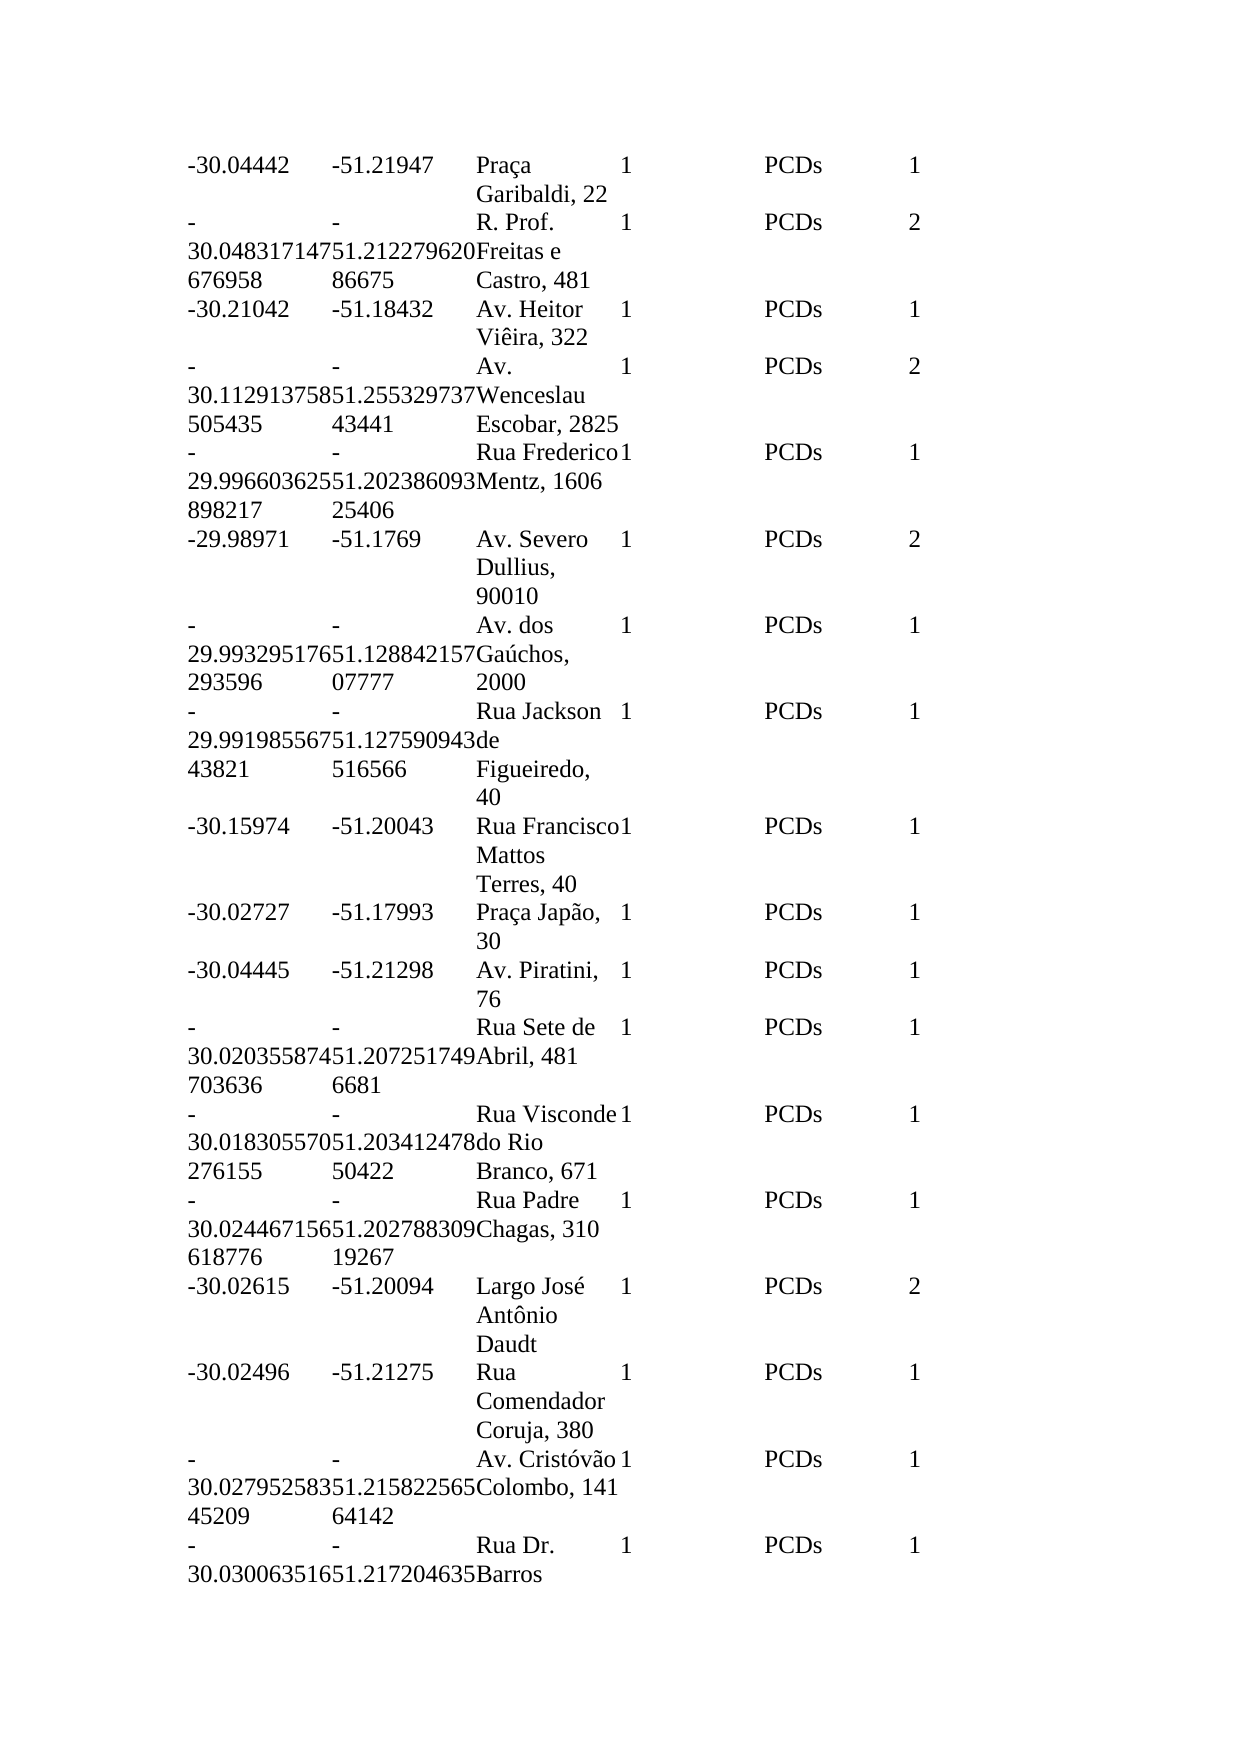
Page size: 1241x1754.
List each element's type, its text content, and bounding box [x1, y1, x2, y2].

table_cell -29.98971 [188, 524, 332, 610]
table_cell -51.127590943516566 [332, 696, 476, 811]
table_cell 1 [908, 1013, 1053, 1099]
table_cell 1 [908, 696, 1053, 811]
table_cell -30.15974 [188, 811, 332, 897]
table_cell 1 [908, 610, 1053, 696]
table_cell Rua Jackson de Figueiredo, 40 [476, 696, 620, 811]
table_cell PCDs [764, 898, 908, 955]
table_cell 1 [620, 610, 764, 696]
table_cell 1 [620, 955, 764, 1012]
table_cell 1 [620, 438, 764, 524]
table_cell PCDs [764, 1358, 908, 1444]
table_cell PCDs [764, 696, 908, 811]
table_cell -51.17993 [332, 898, 476, 955]
table_cell 1 [620, 898, 764, 955]
table_cell Av. Severo Dullius, 90010 [476, 524, 620, 610]
table_cell -30.02727 [188, 898, 332, 955]
table_cell 2 [908, 351, 1053, 437]
table_cell Rua Francisco Mattos Terres, 40 [476, 811, 620, 897]
table_cell 1 [908, 1358, 1053, 1444]
table_cell Rua Sete de Abril, 481 [476, 1013, 620, 1099]
table_cell 2 [908, 208, 1053, 294]
table_cell Rua Dr. Barros [476, 1530, 620, 1587]
table_cell Rua Padre Chagas, 310 [476, 1185, 620, 1271]
table_cell PCDs [764, 610, 908, 696]
table_cell -51.12884215707777 [332, 610, 476, 696]
table_cell Av. dos Gaúchos, 2000 [476, 610, 620, 696]
table_cell -30.02496 [188, 1358, 332, 1444]
table_cell -30.02615 [188, 1271, 332, 1357]
table_cell Praça Garibaldi, 22 [476, 150, 620, 207]
table_cell -29.996603625898217 [188, 438, 332, 524]
table_cell -30.018305570276155 [188, 1099, 332, 1185]
table_cell -30.04442 [188, 150, 332, 207]
table_cell PCDs [764, 1099, 908, 1185]
table_cell Av. Cristóvão Colombo, 141 [476, 1444, 620, 1530]
table_cell -51.217204635 [332, 1530, 476, 1587]
table_cell 1 [620, 1271, 764, 1357]
table_cell -51.25532973743441 [332, 351, 476, 437]
table_cell PCDs [764, 208, 908, 294]
table_cell Rua Frederico Mentz, 1606 [476, 438, 620, 524]
table_cell -51.20043 [332, 811, 476, 897]
table_cell 1 [620, 1444, 764, 1530]
table_cell 1 [908, 1185, 1053, 1271]
table_cell PCDs [764, 1013, 908, 1099]
table_cell -51.20238609325406 [332, 438, 476, 524]
table_cell 1 [620, 811, 764, 897]
table_cell 1 [620, 294, 764, 351]
table_cell -30.048317147676958 [188, 208, 332, 294]
table_cell PCDs [764, 811, 908, 897]
table_cell 1 [908, 955, 1053, 1012]
table_cell -51.18432 [332, 294, 476, 351]
table_cell 1 [908, 150, 1053, 207]
table_cell -30.04445 [188, 955, 332, 1012]
table_cell 1 [620, 524, 764, 610]
table_cell -51.20341247850422 [332, 1099, 476, 1185]
table_cell 1 [620, 1099, 764, 1185]
table_cell 1 [620, 1185, 764, 1271]
table_cell -29.99198556743821 [188, 696, 332, 811]
table_cell PCDs [764, 1271, 908, 1357]
table_cell 1 [908, 898, 1053, 955]
table_cell -29.993295176293596 [188, 610, 332, 696]
table_cell 1 [908, 1444, 1053, 1530]
table_cell -30.112913758505435 [188, 351, 332, 437]
table_cell 1 [908, 438, 1053, 524]
table_cell 1 [620, 208, 764, 294]
table_cell PCDs [764, 1530, 908, 1587]
table_cell 1 [620, 696, 764, 811]
table_cell 1 [908, 1099, 1053, 1185]
table_cell 1 [620, 1530, 764, 1587]
table_cell PCDs [764, 351, 908, 437]
table_cell -51.21227962086675 [332, 208, 476, 294]
table_cell -51.21582256564142 [332, 1444, 476, 1530]
table_cell Rua Comendador Coruja, 380 [476, 1358, 620, 1444]
table_cell R. Prof. Freitas e Castro, 481 [476, 208, 620, 294]
table_cell -51.21947 [332, 150, 476, 207]
table_cell -51.2072517496681 [332, 1013, 476, 1099]
table_cell 1 [908, 294, 1053, 351]
table_cell Av. Wenceslau Escobar, 2825 [476, 351, 620, 437]
table_cell PCDs [764, 294, 908, 351]
table_cell PCDs [764, 524, 908, 610]
table_cell -30.020355874703636 [188, 1013, 332, 1099]
table_cell 1 [620, 1013, 764, 1099]
table_cell 1 [620, 150, 764, 207]
table_cell -30.02795258345209 [188, 1444, 332, 1530]
table_cell Rua Visconde do Rio Branco, 671 [476, 1099, 620, 1185]
table_cell PCDs [764, 150, 908, 207]
table_cell 1 [620, 351, 764, 437]
table_cell 2 [908, 1271, 1053, 1357]
table_cell Praça Japão, 30 [476, 898, 620, 955]
table_cell -51.1769 [332, 524, 476, 610]
table_cell 1 [620, 1358, 764, 1444]
table_cell Largo José Antônio Daudt [476, 1271, 620, 1357]
table_cell Av. Heitor Viêira, 322 [476, 294, 620, 351]
table_cell -51.20094 [332, 1271, 476, 1357]
table_cell -51.21275 [332, 1358, 476, 1444]
table_cell PCDs [764, 438, 908, 524]
table_cell PCDs [764, 1444, 908, 1530]
table_cell -51.20278830919267 [332, 1185, 476, 1271]
table_cell 2 [908, 524, 1053, 610]
table_cell -30.024467156618776 [188, 1185, 332, 1271]
table_cell -30.21042 [188, 294, 332, 351]
table_cell PCDs [764, 1185, 908, 1271]
table_cell PCDs [764, 955, 908, 1012]
table_cell Av. Piratini, 76 [476, 955, 620, 1012]
table_cell 1 [908, 1530, 1053, 1587]
table_cell 1 [908, 811, 1053, 897]
table_cell -30.030063516 [188, 1530, 332, 1587]
table_cell -51.21298 [332, 955, 476, 1012]
